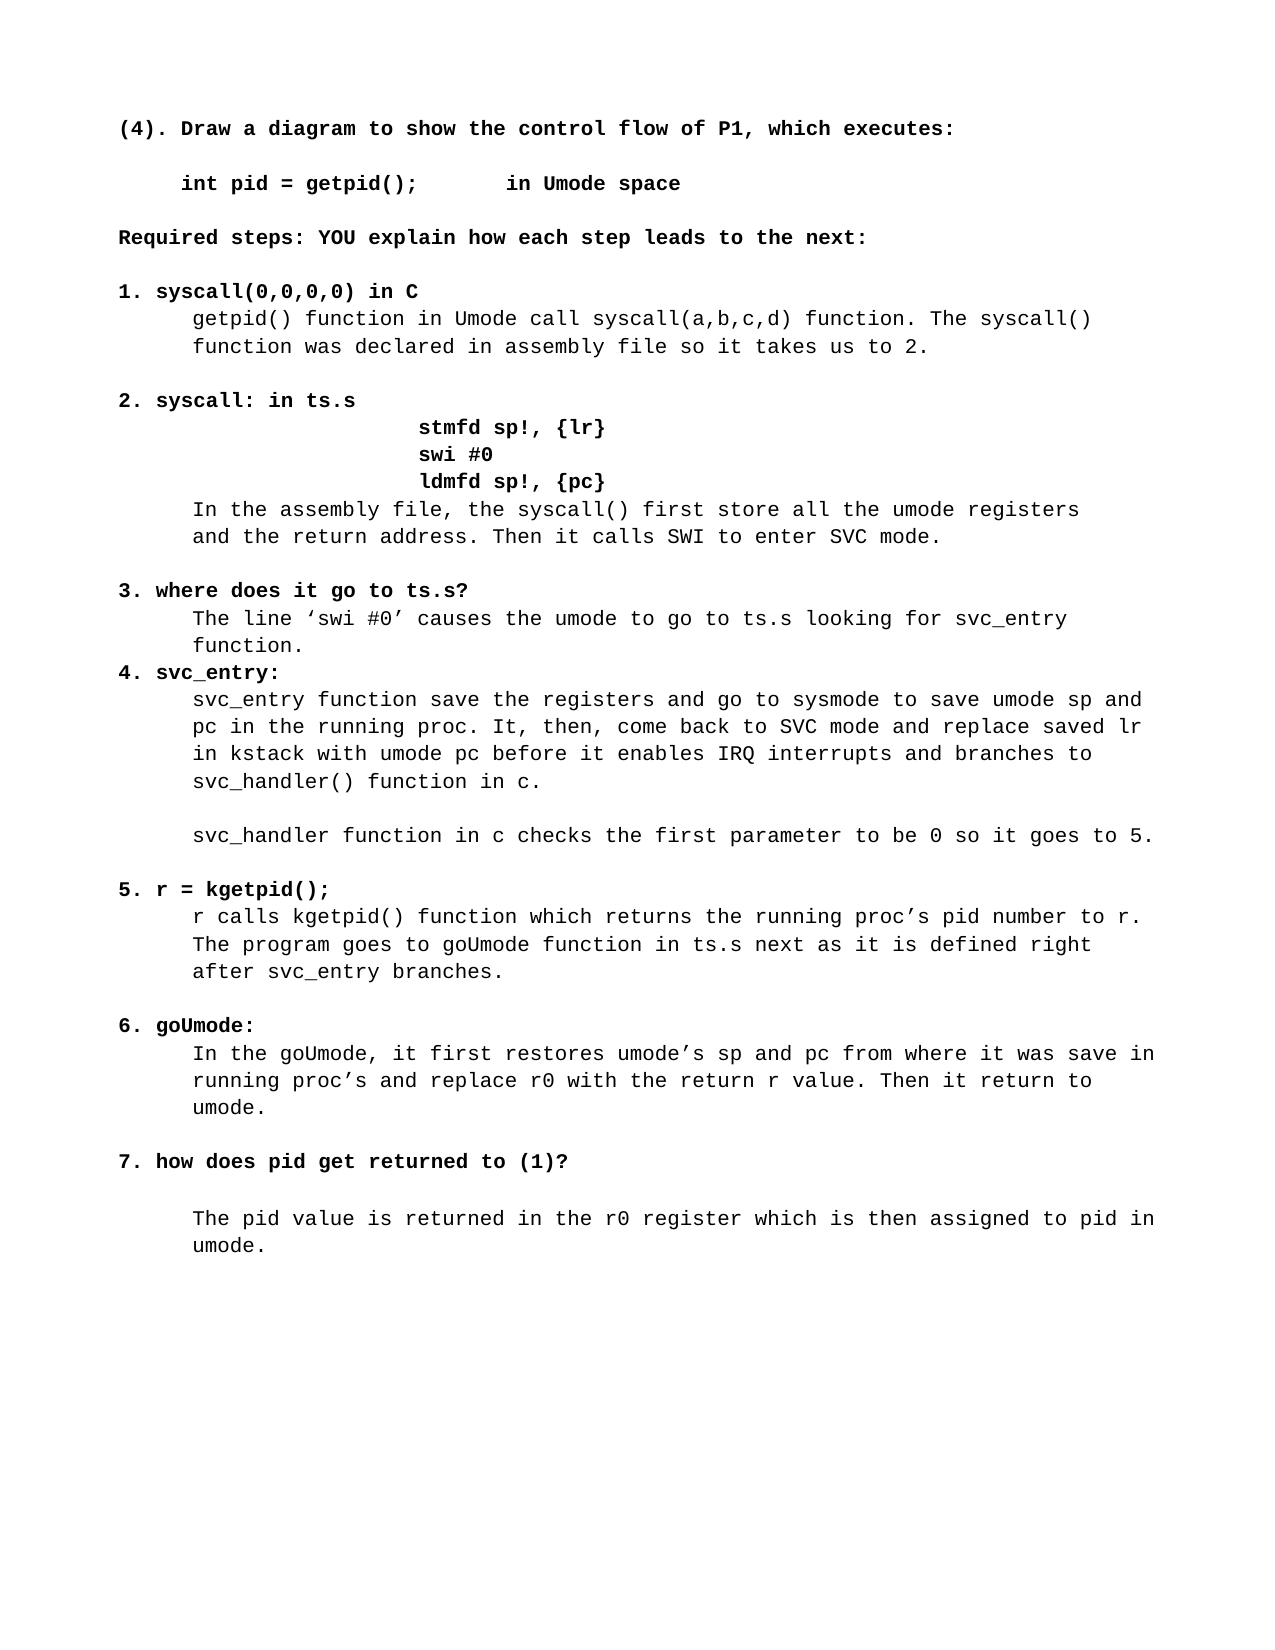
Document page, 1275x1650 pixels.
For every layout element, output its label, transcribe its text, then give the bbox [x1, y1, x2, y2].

text stmfd sp!, {lr} [118, 417, 1157, 441]
text Required steps: YOU explain how each step leads to the next: [118, 227, 1157, 251]
text In the assembly file, the syscall() first store all the umode registers and the return address. Then it calls SWI to enter SVC mode. [118, 499, 1157, 549]
text getpid() function in Umode call syscall(a,b,c,d) function. The syscall() function was declared in assembly file so it takes us to 2. [118, 308, 1157, 359]
text The line ‘swi #0’ causes the umode to go to ts.s looking for svc_entry function. [118, 607, 1157, 658]
text swi #0 [118, 444, 1157, 468]
text svc_entry function save the registers and go to sysmode to save umode sp and pc in the running proc. It, then, come back to SVC mode and replace saved lr in kstack with umode pc before it enables IRQ interrupts and branches to svc_handler() function in c. [118, 689, 1157, 794]
text In the goUmode, it first restores umode’s sp and pc from where it was save in running proc’s and replace r0 with the return r value. Then it return to umode. [118, 1042, 1157, 1121]
text 4. svc_entry: [118, 662, 1157, 686]
text 1. syscall(0,0,0,0) in C [118, 281, 1157, 305]
text The pid value is returned in the r0 register which is then assigned to pid in umode. [118, 1208, 1157, 1259]
text 2. syscall: in ts.s [118, 390, 1157, 414]
text 3. where does it go to ts.s? [118, 580, 1157, 604]
text r calls kgetpid() function which returns the running proc’s pid number to r. The program goes to goUmode function in ts.s next as it is defined right after svc_entry branches. [118, 907, 1157, 984]
text 7. how does pid get returned to (1)? [118, 1151, 1157, 1175]
text int pid = getpid(); in Umode space [118, 172, 1157, 196]
text 6. goUmode: [118, 1015, 1157, 1039]
text svc_handler function in c checks the first parameter to be 0 so it goes to 5. [118, 825, 1157, 849]
text 5. r = kgetpid(); [118, 879, 1157, 903]
text ldmfd sp!, {pc} [118, 472, 1157, 495]
text (4). Draw a diagram to show the control flow of P1, which executes: [118, 118, 1157, 142]
